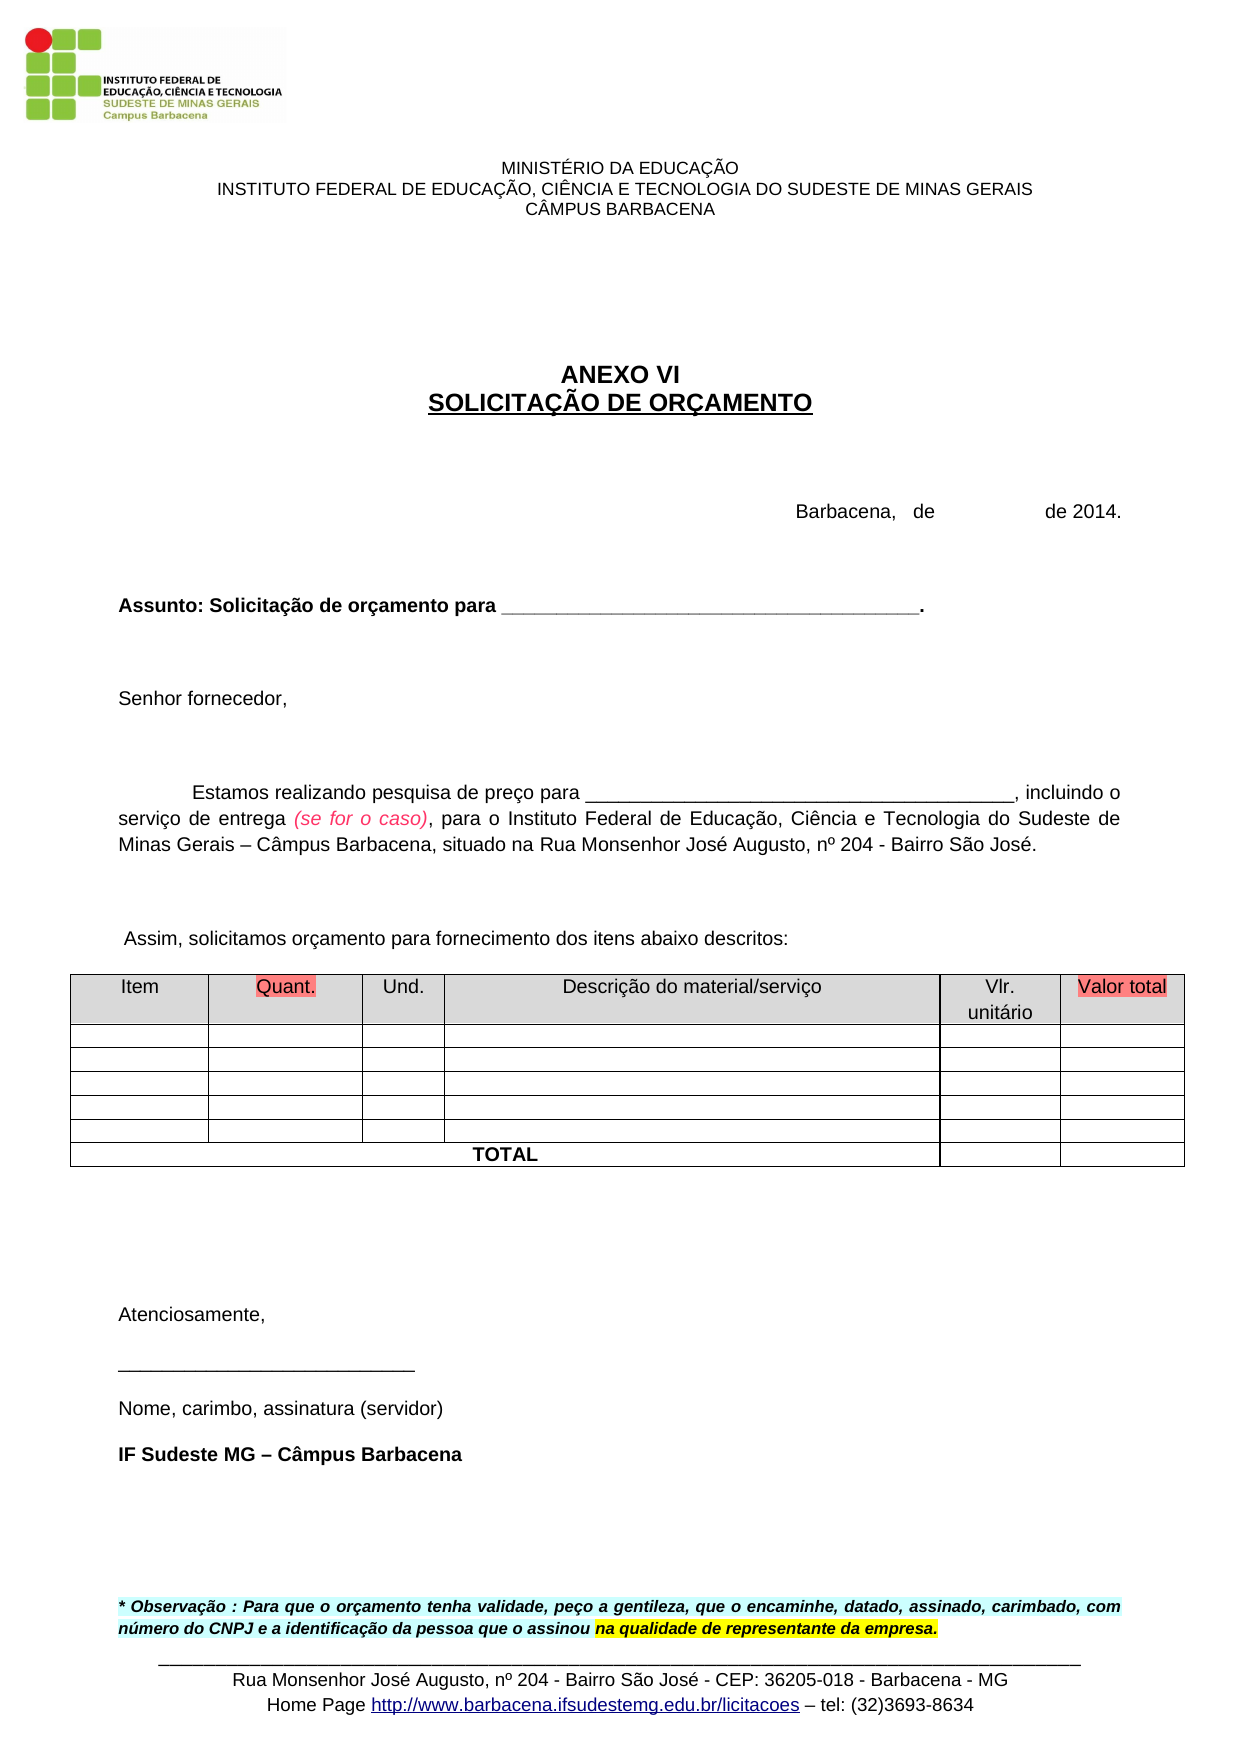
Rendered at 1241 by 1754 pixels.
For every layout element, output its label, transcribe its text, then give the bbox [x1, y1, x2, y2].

table_header Quant. [209, 975, 362, 1023]
text Assim, solicitamos orçamento para fornecimento dos itens abaixo descritos: [118, 927, 1122, 949]
table_cell [363, 1072, 444, 1095]
table_cell [1061, 1143, 1184, 1166]
table_cell [1061, 1072, 1184, 1095]
table_cell [209, 1096, 362, 1118]
table_cell [941, 1143, 1060, 1166]
text Estamos realizando pesquisa de preço para _______________________________________, incluindo o serviço de entrega (se for o caso), para o Instituto Federal de Educação, Ciência e Tecnologia do Sudeste de Minas Gerais – Câmpus Barbacena, situado na Rua Monsenhor José Augusto, nº 204 - Bairro São José. [118, 781, 1122, 856]
text IF Sudeste MG – Câmpus Barbacena [118, 1443, 1122, 1466]
text SOLICITAÇÃO DE ORÇAMENTO [118, 388, 1122, 417]
text Atenciosamente, [118, 1303, 1122, 1325]
table_cell [71, 1048, 208, 1071]
table_cell [71, 1072, 208, 1095]
table_cell [445, 1096, 939, 1118]
table_cell [363, 1048, 444, 1071]
table_cell [1061, 1048, 1184, 1071]
table_cell [71, 1025, 208, 1047]
table_cell [941, 1096, 1060, 1118]
table_cell [209, 1120, 362, 1142]
table_cell [445, 1072, 939, 1095]
table_cell [71, 1120, 208, 1142]
table_cell [363, 1120, 444, 1142]
table_cell [445, 1120, 939, 1142]
table_cell [445, 1048, 939, 1071]
table_cell [445, 1025, 939, 1047]
text ANEXO VI [118, 359, 1122, 388]
table_cell [941, 1025, 1060, 1047]
table_cell [941, 1048, 1060, 1071]
table_cell [1061, 1096, 1184, 1118]
table_cell [71, 1096, 208, 1118]
table_cell [209, 1025, 362, 1047]
table_cell [209, 1072, 362, 1095]
table_cell [209, 1048, 362, 1071]
table_cell [363, 1025, 444, 1047]
text Barbacena, de de 2014. [118, 500, 1122, 522]
table_header Vlr. unitário [941, 975, 1060, 1023]
table_header Valor total [1061, 975, 1184, 1023]
table_cell [1061, 1025, 1184, 1047]
table_cell TOTAL [71, 1143, 939, 1166]
text * Observação : Para que o orçamento tenha validade, peço a gentileza, que o encaminhe, datado, assinado, carimbado, com número do CNPJ e a identificação da pessoa que o assinou na qualidade de representante da empresa. [118, 1597, 1122, 1638]
table_cell [1061, 1120, 1184, 1142]
text Senhor fornecedor, [118, 687, 1122, 710]
text Assunto: Solicitação de orçamento para ______________________________________. [118, 593, 1122, 616]
table_cell [941, 1120, 1060, 1142]
table_cell [363, 1096, 444, 1118]
table_header Item [71, 975, 208, 1023]
table_cell [941, 1072, 1060, 1095]
text Nome, carimbo, assinatura (servidor) [118, 1396, 1122, 1419]
table_header Und. [363, 975, 444, 1023]
table_header Descrição do material/serviço [445, 975, 939, 1023]
text ___________________________ [118, 1349, 1122, 1372]
